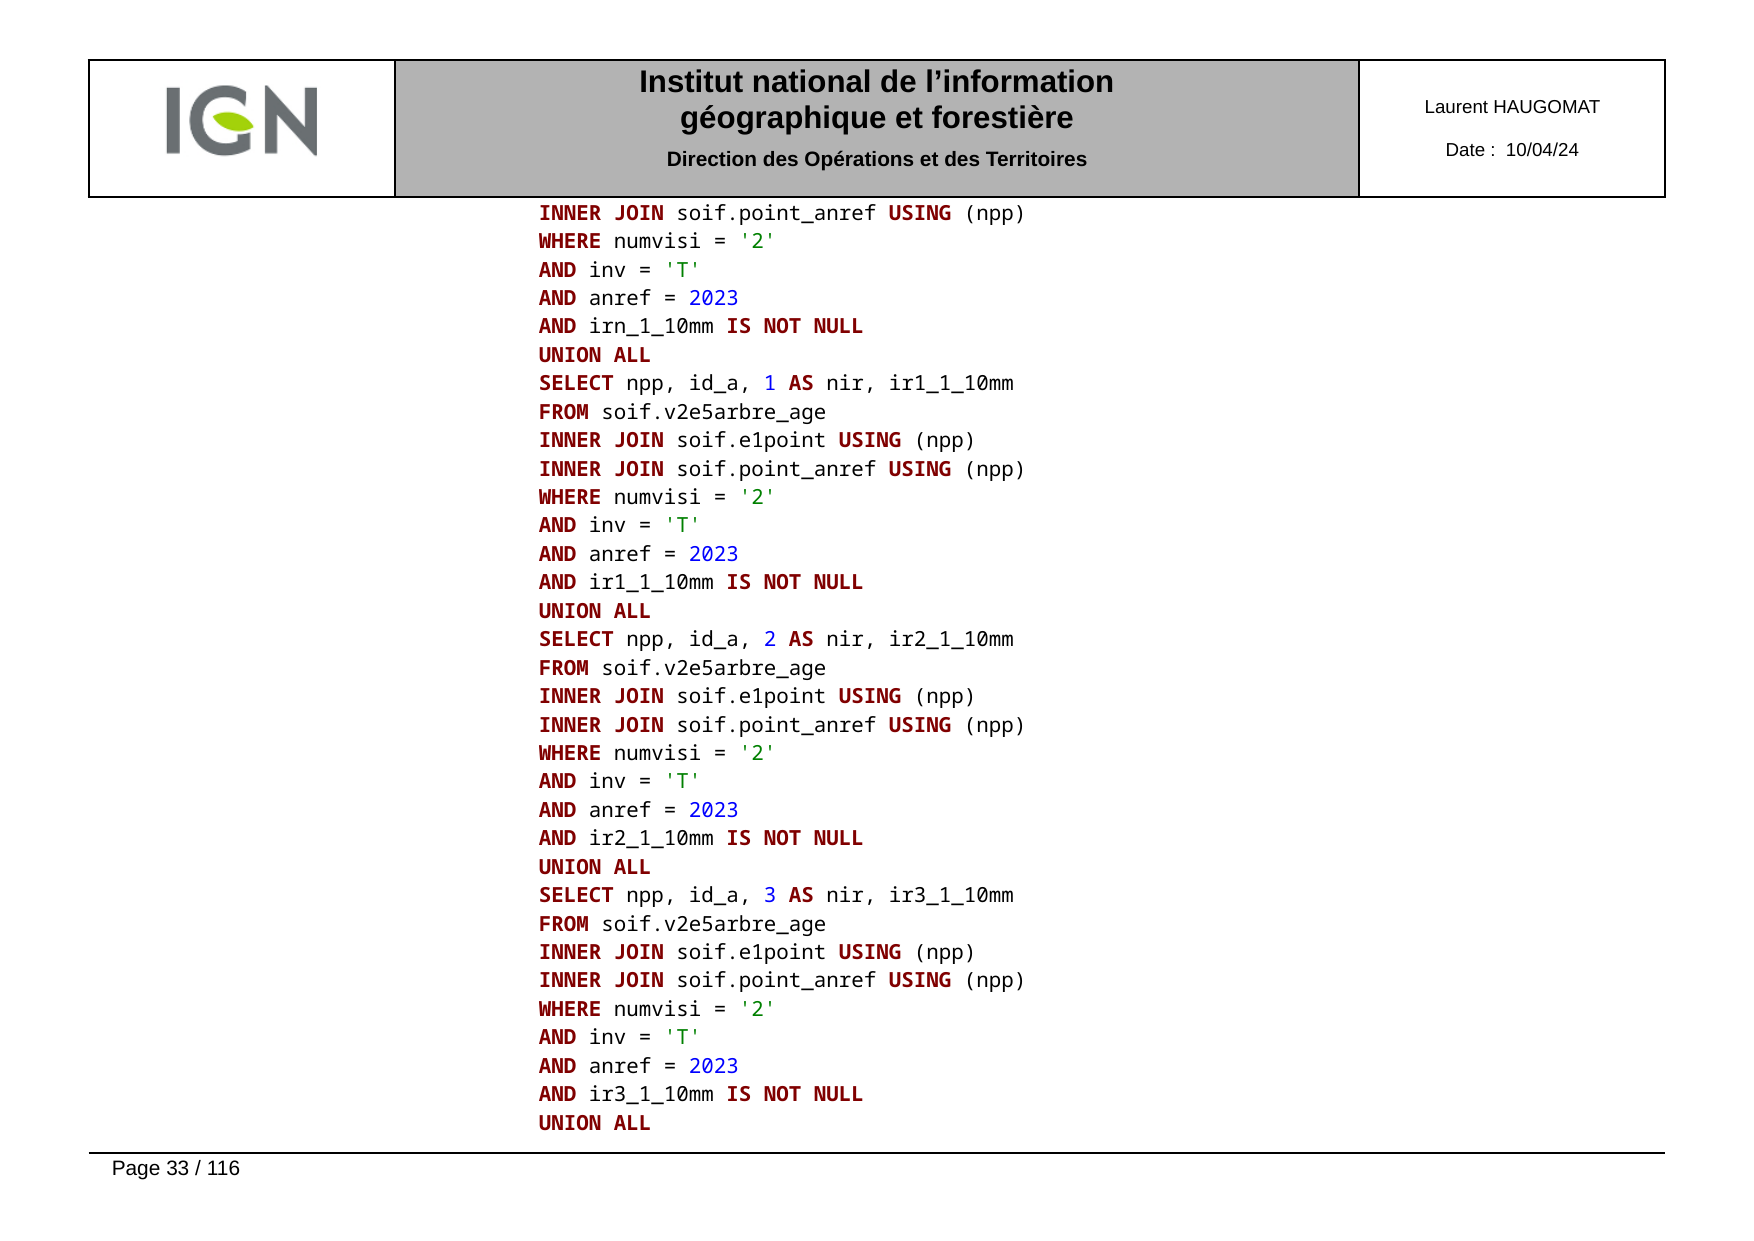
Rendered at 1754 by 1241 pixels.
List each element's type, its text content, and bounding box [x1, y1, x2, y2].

table_cell INNER JOIN soif.point_anref USING (npp) WHERE numvisi = '2' AND inv = 'T' AND anref = 2023 AND irn_1_10mm IS NOT NULL UNION ALL SELECT npp, id_a, 1 AS nir, ir1_1_10mm FROM soif.v2e5arbre_age INNER JOIN soif.e1point USING (npp) INNER JOIN soif.point_anref USING (npp) WHERE numvisi = '2' AND inv = 'T' AND anref = 2023 AND ir1_1_10mm IS NOT NULL UNION ALL SELECT npp, id_a, 2 AS nir, ir2_1_10mm FROM soif.v2e5arbre_age INNER JOIN soif.e1point USING (npp) INNER JOIN soif.point_anref USING (npp) WHERE numvisi = '2' AND inv = 'T' AND anref = 2023 AND ir2_1_10mm IS NOT NULL UNION ALL SELECT npp, id_a, 3 AS nir, ir3_1_10mm FROM soif.v2e5arbre_age INNER JOIN soif.e1point USING (npp) INNER JOIN soif.point_anref USING (npp) WHERE numvisi = '2' AND inv = 'T' AND anref = 2023 AND ir3_1_10mm IS NOT NULL UNION ALL [483, 198, 1665, 1142]
table_cell [89, 198, 483, 1142]
picture [141, 62, 343, 180]
